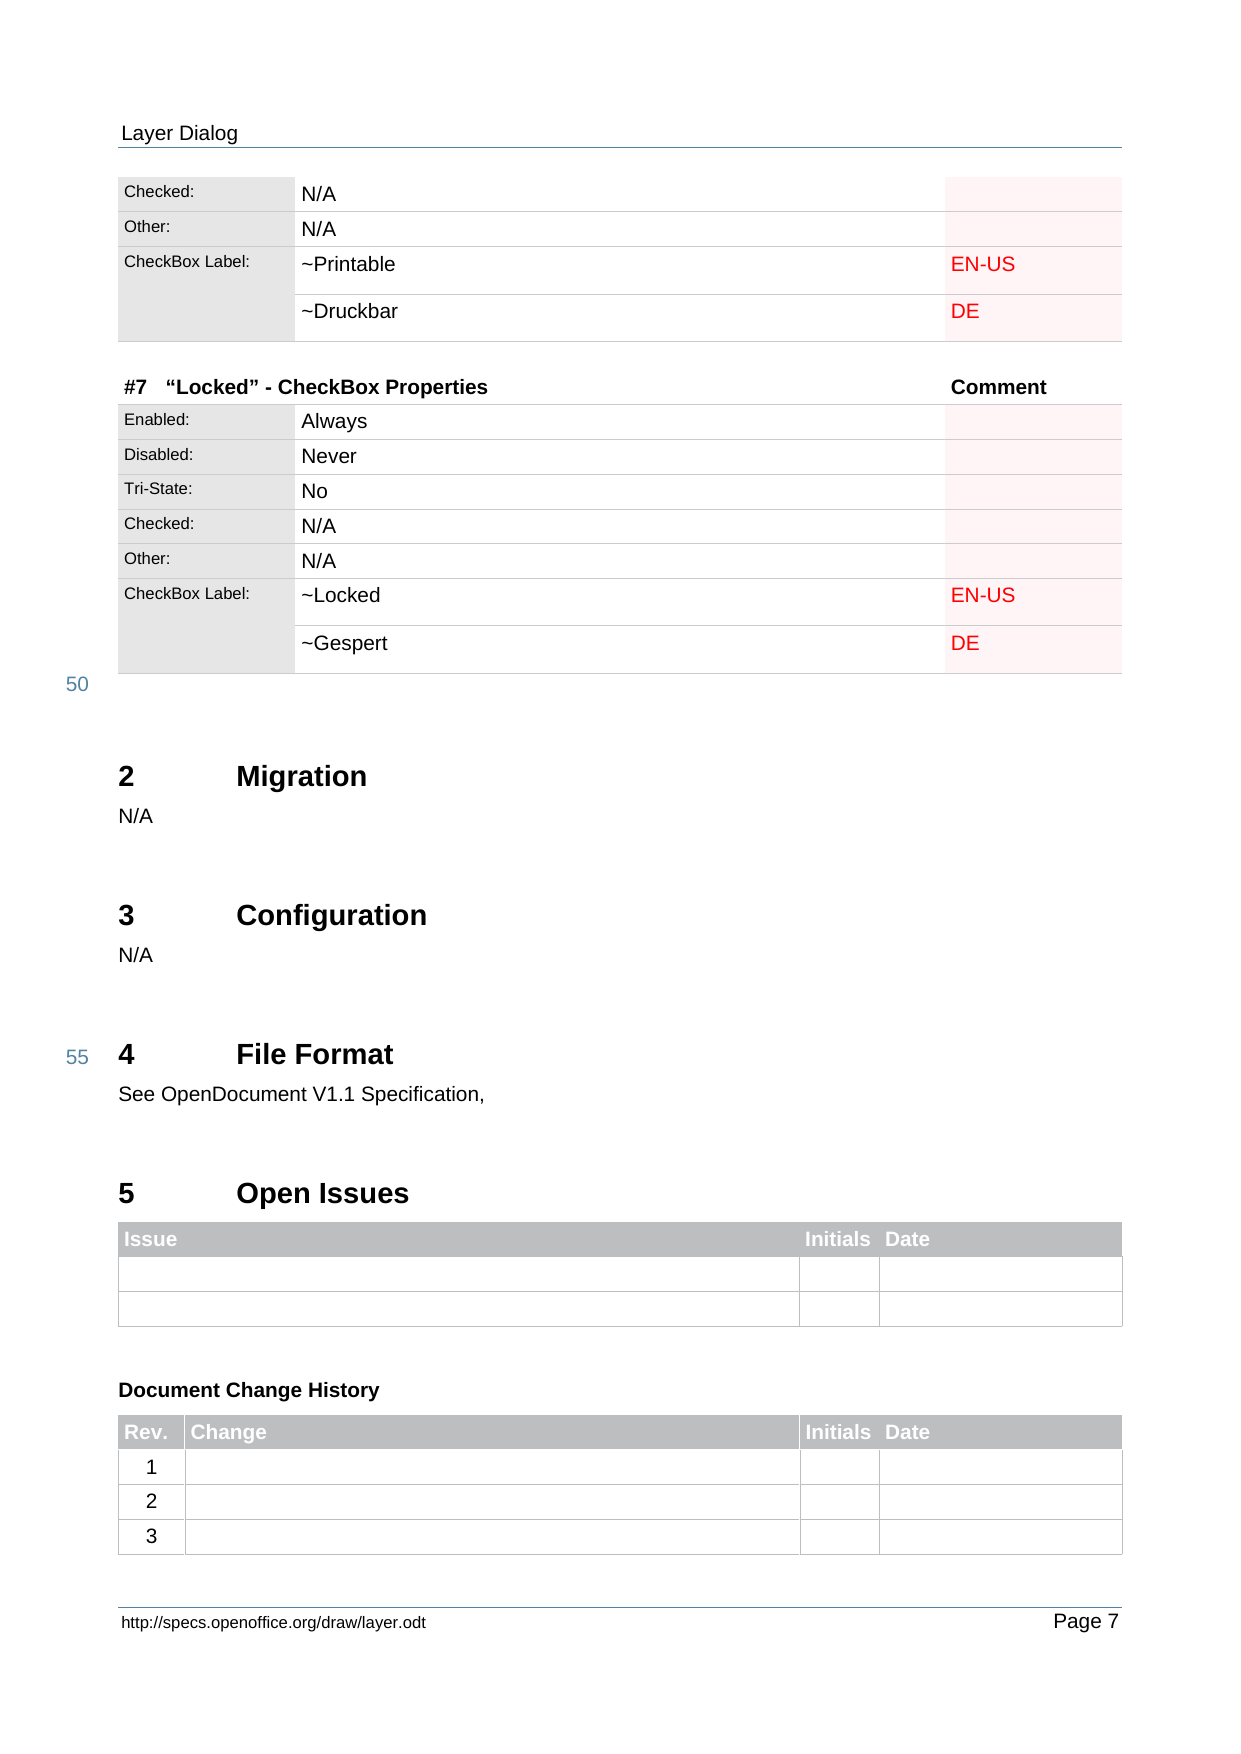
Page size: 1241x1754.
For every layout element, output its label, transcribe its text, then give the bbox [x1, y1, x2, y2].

table_cell Other: [118, 212, 295, 246]
table_header Change [185, 1415, 799, 1449]
table_cell Tri-State: [118, 475, 295, 509]
table_cell [945, 405, 1122, 439]
table_header ~Printable [295, 247, 945, 294]
table_cell <Format: Dec 31, 2000> [880, 1257, 1122, 1291]
text N/A [118, 943, 1122, 967]
subtitle Configuration [118, 899, 1122, 932]
table_cell [945, 212, 1122, 246]
table_cell ~Gespert [295, 626, 945, 673]
table_cell 1 [119, 1450, 184, 1484]
subtitle Document Change History [118, 1379, 1122, 1402]
table_cell [800, 1292, 879, 1326]
table_cell [801, 1520, 879, 1554]
table_cell [945, 510, 1122, 543]
table_cell ~Druckbar [295, 295, 945, 341]
table_cell <Format: Dec 31, 2000> [880, 1450, 1122, 1484]
table_cell No [295, 475, 945, 509]
table_header “Locked” - CheckBox Properties [119, 369, 945, 404]
table_header Comment [946, 369, 1122, 404]
table_cell 2 [119, 1485, 184, 1519]
table_cell <State Issue here, State “None”, if all issues are solved> [119, 1257, 799, 1291]
table_cell [945, 177, 1122, 211]
table_cell N/A [295, 177, 945, 211]
table_cell Checked: [118, 510, 295, 543]
table_cell 3 [119, 1520, 184, 1554]
subtitle File Format [118, 1038, 1122, 1071]
table_cell Never [295, 440, 945, 474]
table_cell Checked: [118, 177, 295, 211]
table_cell [880, 1485, 1122, 1519]
table_header Issue [118, 1222, 799, 1256]
text See OpenDocument V1.1 Specification, [118, 1083, 1122, 1106]
table_cell DE [945, 626, 1122, 673]
table_cell CheckBox Label: [118, 579, 295, 673]
table_header ~Locked [295, 579, 945, 625]
table_header EN-US [945, 247, 1122, 294]
table_header EN-US [945, 579, 1122, 625]
table_header Initials [799, 1222, 879, 1256]
table_cell [945, 475, 1122, 509]
table_cell [801, 1450, 879, 1484]
table_cell [186, 1485, 799, 1519]
table_cell [801, 1485, 879, 1519]
subtitle Open Issues [118, 1177, 1122, 1210]
table_cell N/A [295, 510, 945, 543]
table_cell [880, 1520, 1122, 1554]
table_cell CheckBox Label: [118, 247, 295, 341]
table_header Initials [800, 1415, 879, 1449]
table_cell [945, 544, 1122, 578]
table_cell N/A [295, 212, 945, 246]
table_cell [186, 1450, 799, 1484]
table_cell [945, 440, 1122, 474]
table_header Rev. [118, 1415, 184, 1449]
subtitle Migration [118, 760, 1122, 792]
table_cell Disabled: [118, 440, 295, 474]
table_cell N/A [295, 544, 945, 578]
table_cell Enabled: [118, 405, 295, 439]
table_cell [800, 1257, 879, 1291]
table_header Date [879, 1222, 1122, 1256]
table_header Date [879, 1415, 1122, 1449]
table_cell DE [945, 295, 1122, 341]
table_cell <...> [119, 1292, 799, 1326]
table_cell Other: [118, 544, 295, 578]
table_cell [880, 1292, 1122, 1326]
table_cell [186, 1520, 799, 1554]
table_cell Always [295, 405, 945, 439]
text N/A [118, 804, 1122, 827]
